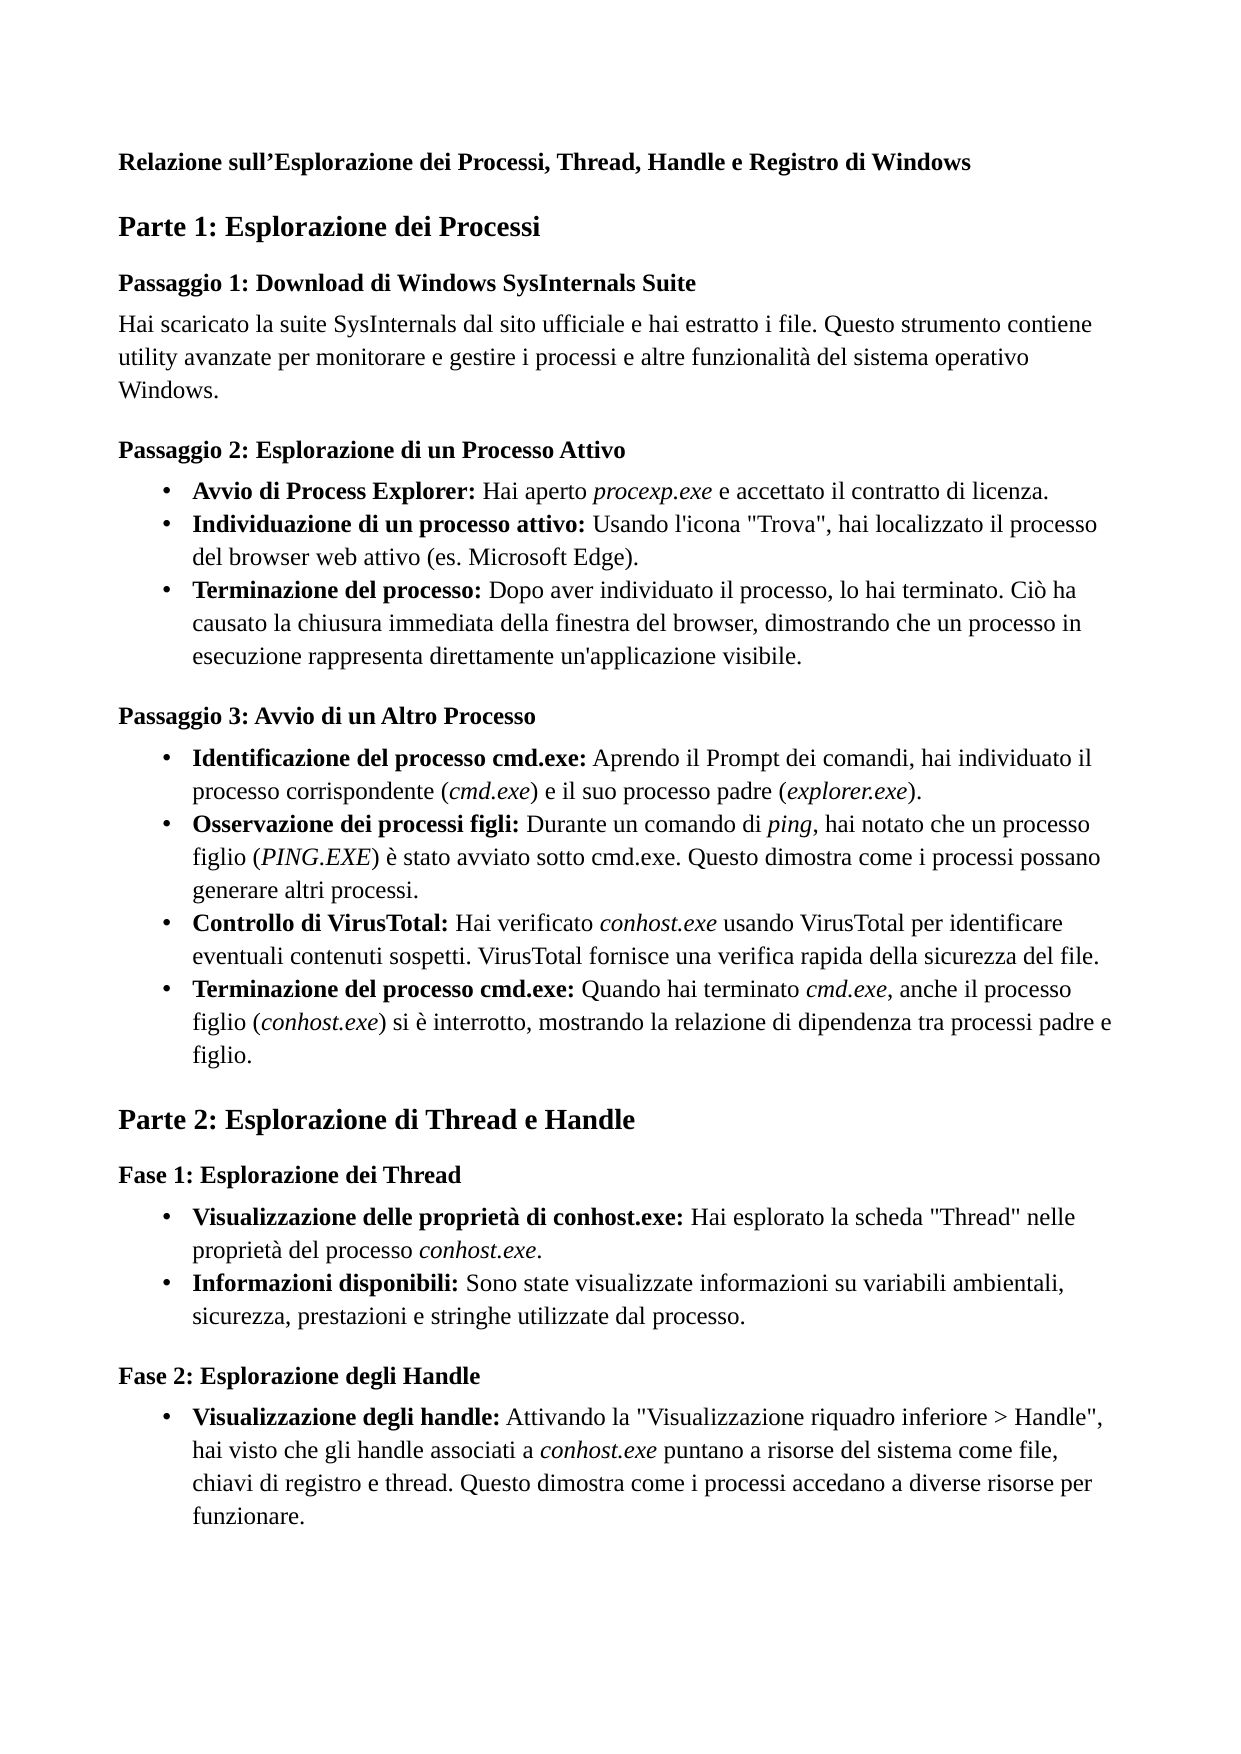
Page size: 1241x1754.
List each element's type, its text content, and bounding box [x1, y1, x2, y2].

subtitle Passaggio 2: Esplorazione di un Processo Attivo [118, 435, 1122, 464]
list Osservazione dei processi figli: Durante un comando di ping, hai notato che un processo figlio (PING.EXE) è stato avviato sotto cmd.exe. Questo dimostra come i processi possano generare altri processi. [162, 809, 1122, 903]
list Identificazione del processo cmd.exe: Aprendo il Prompt dei comandi, hai individuato il processo corrispondente (cmd.exe) e il suo processo padre (explorer.exe). [162, 743, 1122, 804]
list Individuazione di un processo attivo: Usando l'icona "Trova", hai localizzato il processo del browser web attivo (es. Microsoft Edge). [162, 509, 1122, 571]
subtitle Parte 1: Esplorazione dei Processi [118, 209, 1122, 243]
subtitle Passaggio 3: Avvio di un Altro Processo [118, 701, 1122, 730]
text Relazione sull’Esplorazione dei Processi, Thread, Handle e Registro di Windows [118, 147, 1122, 176]
list Visualizzazione delle proprietà di conhost.exe: Hai esplorato la scheda "Thread" nelle proprietà del processo conhost.exe. [162, 1202, 1122, 1264]
list Terminazione del processo cmd.exe: Quando hai terminato cmd.exe, anche il processo figlio (conhost.exe) si è interrotto, mostrando la relazione di dipendenza tra processi padre e figlio. [162, 974, 1122, 1069]
list Controllo di VirusTotal: Hai verificato conhost.exe usando VirusTotal per identificare eventuali contenuti sospetti. VirusTotal fornisce una verifica rapida della sicurezza del file. [162, 908, 1122, 969]
list Visualizzazione degli handle: Attivando la "Visualizzazione riquadro inferiore > Handle", hai visto che gli handle associati a conhost.exe puntano a risorse del sistema come file, chiavi di registro e thread. Questo dimostra come i processi accedano a diverse risorse per funzionare. [162, 1402, 1122, 1530]
subtitle Parte 2: Esplorazione di Thread e Handle [118, 1102, 1122, 1136]
subtitle Passaggio 1: Download di Windows SysInternals Suite [118, 268, 1122, 296]
list Informazioni disponibili: Sono state visualizzate informazioni su variabili ambientali, sicurezza, prestazioni e stringhe utilizzate dal processo. [162, 1268, 1122, 1330]
subtitle Fase 1: Esplorazione dei Thread [118, 1161, 1122, 1189]
text Hai scaricato la suite SysInternals dal sito ufficiale e hai estratto i file. Questo strumento contiene utility avanzate per monitorare e gestire i processi e altre funzionalità del sistema operativo Windows. [118, 309, 1122, 404]
list Avvio di Process Explorer: Hai aperto procexp.exe e accettato il contratto di licenza. [162, 476, 1122, 505]
list Terminazione del processo: Dopo aver individuato il processo, lo hai terminato. Ciò ha causato la chiusura immediata della finestra del browser, dimostrando che un processo in esecuzione rappresenta direttamente un'applicazione visibile. [162, 575, 1122, 670]
subtitle Fase 2: Esplorazione degli Handle [118, 1361, 1122, 1390]
